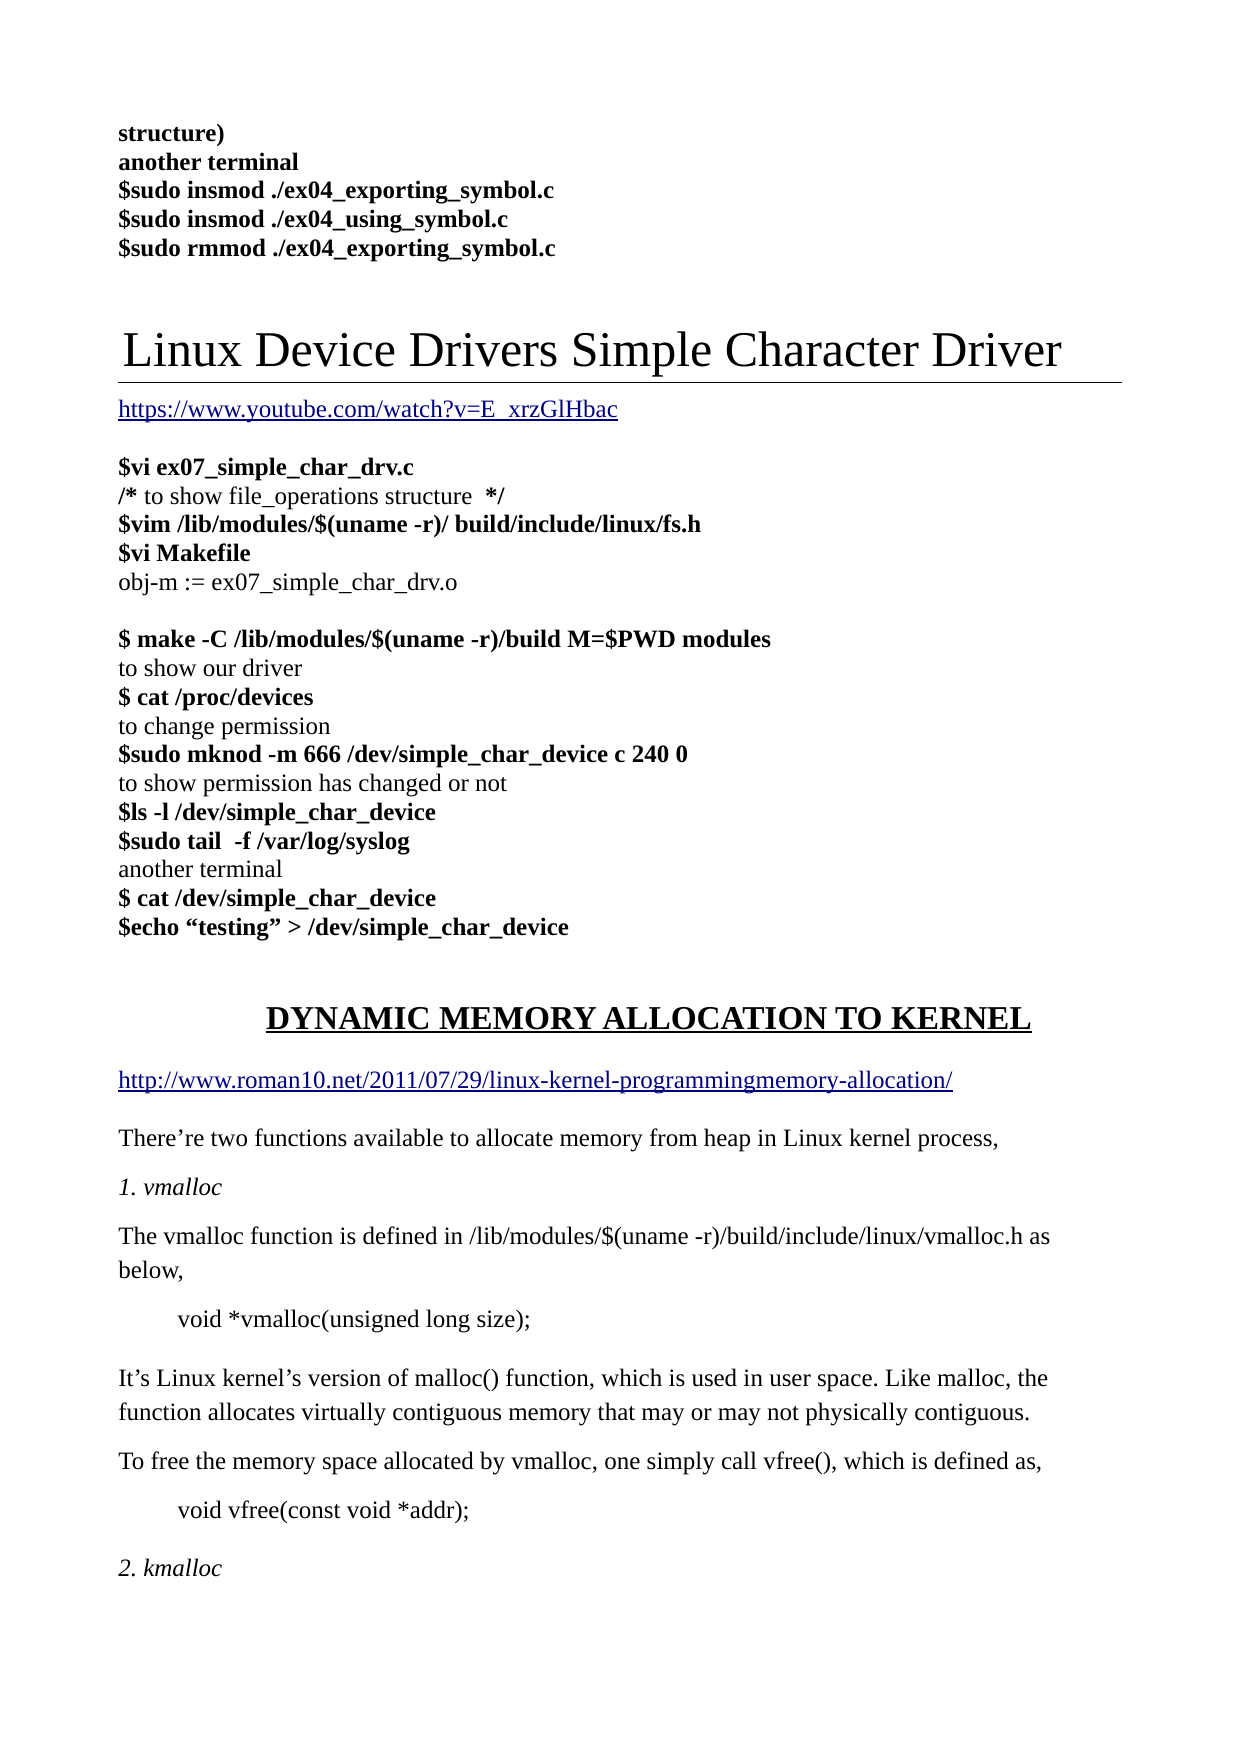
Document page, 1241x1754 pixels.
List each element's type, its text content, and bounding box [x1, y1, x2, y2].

text $ cat /proc/devices [118, 682, 1122, 711]
text $ cat /dev/simple_char_device [118, 883, 1122, 912]
text to show our driver [118, 653, 1122, 682]
text another terminal [118, 854, 1122, 883]
text $vi ex07_simple_char_drv.c [118, 452, 1122, 481]
text another terminal [118, 147, 1122, 176]
text void *vmalloc(unsigned long size); [177, 1304, 1063, 1333]
text structure) [118, 118, 1122, 147]
text $sudo tail -f /var/log/syslog [118, 826, 1122, 854]
text https://www.youtube.com/watch?v=E_xrzGlHbac [118, 394, 1122, 423]
text There’re two functions available to allocate memory from heap in Linux kernel process, [118, 1123, 1122, 1152]
text http://www.roman10.net/2011/07/29/linux-kernel-programmingmemory-allocation/ [118, 1065, 1122, 1094]
text 2. kmalloc [118, 1553, 1122, 1582]
text to show permission has changed or not [118, 768, 1122, 797]
text $sudo rmmod ./ex04_exporting_symbol.c [118, 233, 1122, 262]
text $sudo insmod ./ex04_exporting_symbol.c [118, 176, 1122, 204]
text 1. vmalloc [118, 1172, 1122, 1201]
text To free the memory space allocated by vmalloc, one simply call vfree(), which is defined as, [118, 1446, 1122, 1475]
text It’s Linux kernel’s version of malloc() function, which is used in user space. Like malloc, the function allocates virtually contiguous memory that may or may not physically contiguous. [118, 1363, 1122, 1426]
text obj-m := ex07_simple_char_drv.o [118, 567, 1122, 596]
text void vfree(const void *addr); [177, 1495, 1063, 1524]
text /* to show file_operations structure */ [118, 481, 1122, 509]
text $echo “testing” > /dev/simple_char_device [118, 912, 1122, 941]
text $vi Makefile [118, 538, 1122, 567]
text $sudo insmod ./ex04_using_symbol.c [118, 204, 1122, 233]
text $sudo mknod -m 666 /dev/simple_char_device c 240 0 [118, 739, 1122, 768]
subtitle Linux Device Drivers Simple Character Driver [118, 316, 1122, 382]
text $ls -l /dev/simple_char_device [118, 797, 1122, 826]
text $ make -C /lib/modules/$(uname -r)/build M=$PWD modules [118, 624, 1122, 653]
text DYNAMIC MEMORY ALLOCATION TO KERNEL [118, 998, 1122, 1037]
text The vmalloc function is defined in /lib/modules/$(uname -r)/build/include/linux/vmalloc.h as below, [118, 1221, 1122, 1284]
text $vim /lib/modules/$(uname -r)/ build/include/linux/fs.h [118, 509, 1122, 538]
text to change permission [118, 711, 1122, 739]
